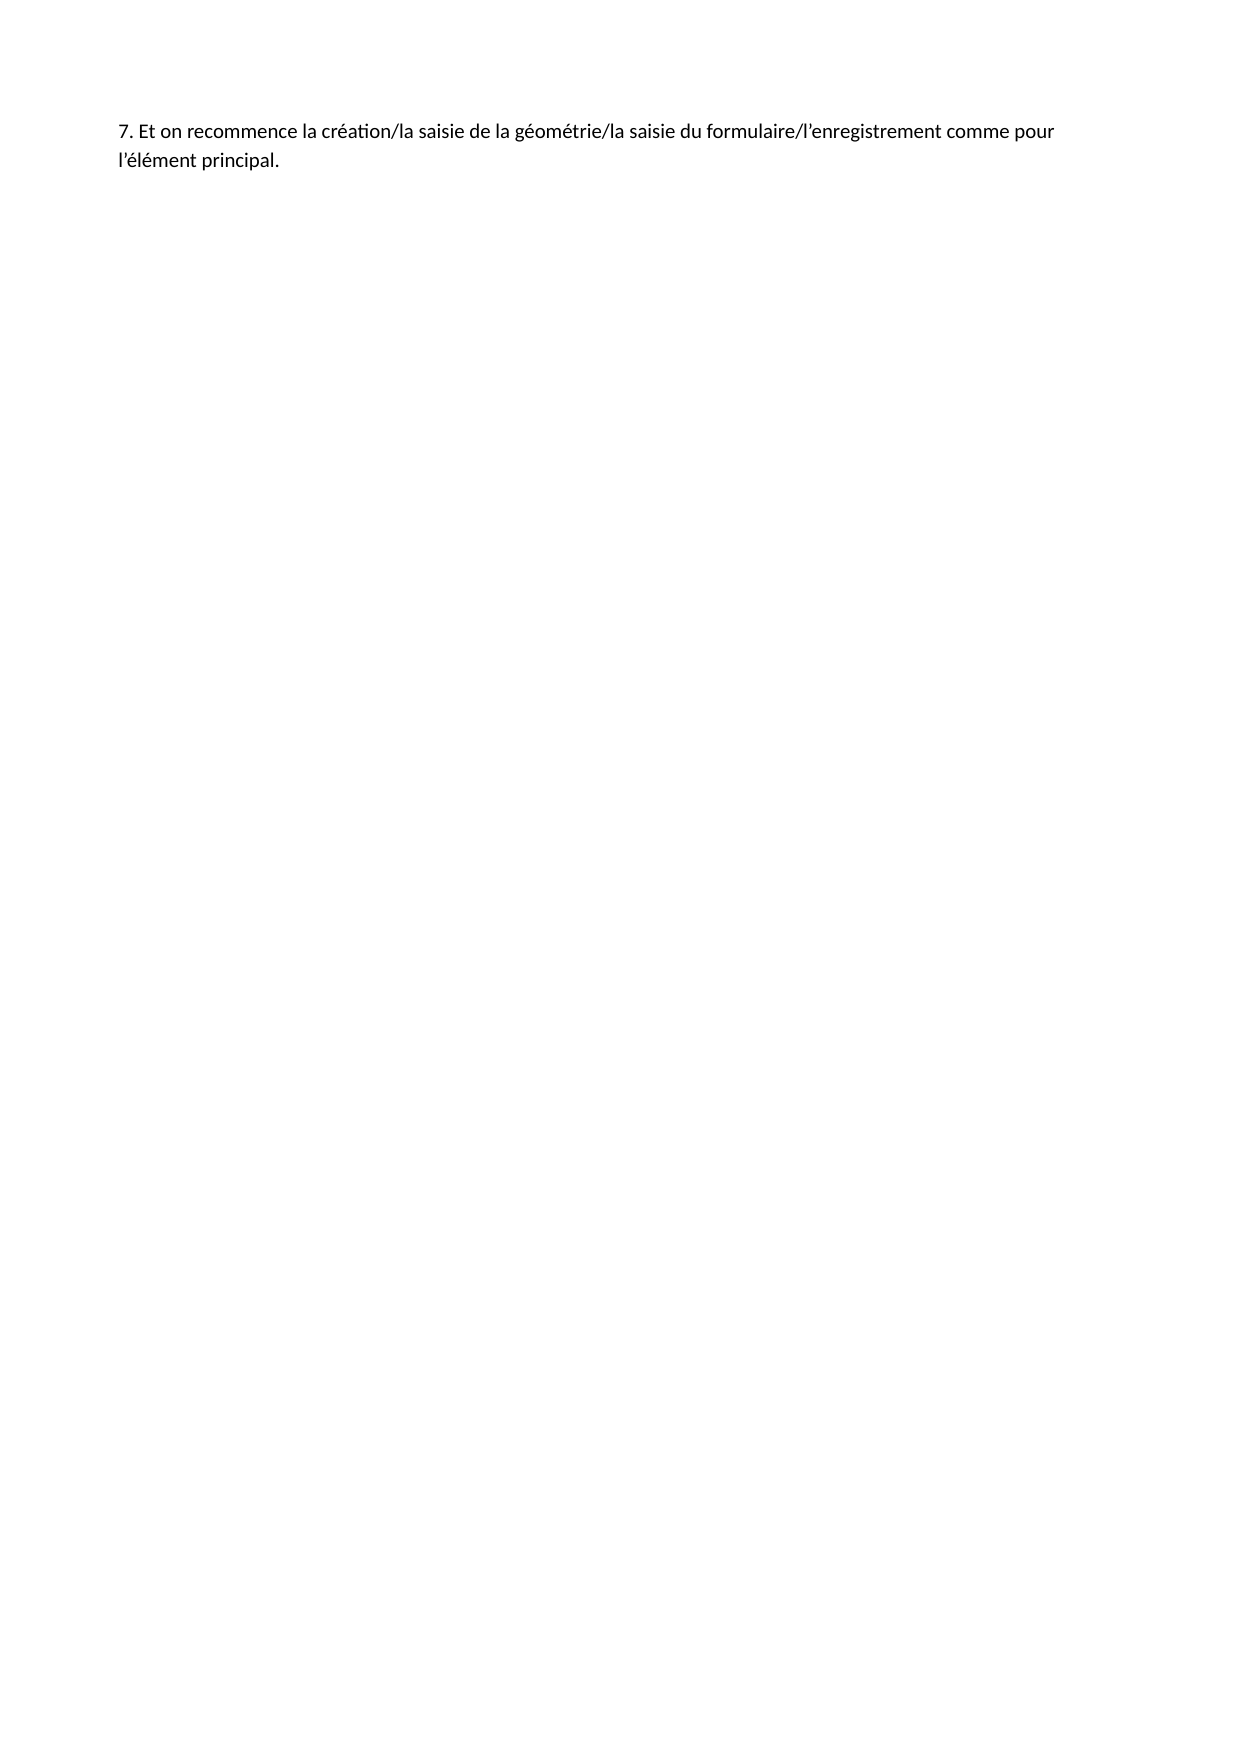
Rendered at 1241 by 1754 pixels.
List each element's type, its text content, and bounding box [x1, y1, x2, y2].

text 7. Et on recommence la création/la saisie de la géométrie/la saisie du formulaire/l’enregistrement comme pour l’élément principal. [118, 118, 1122, 173]
